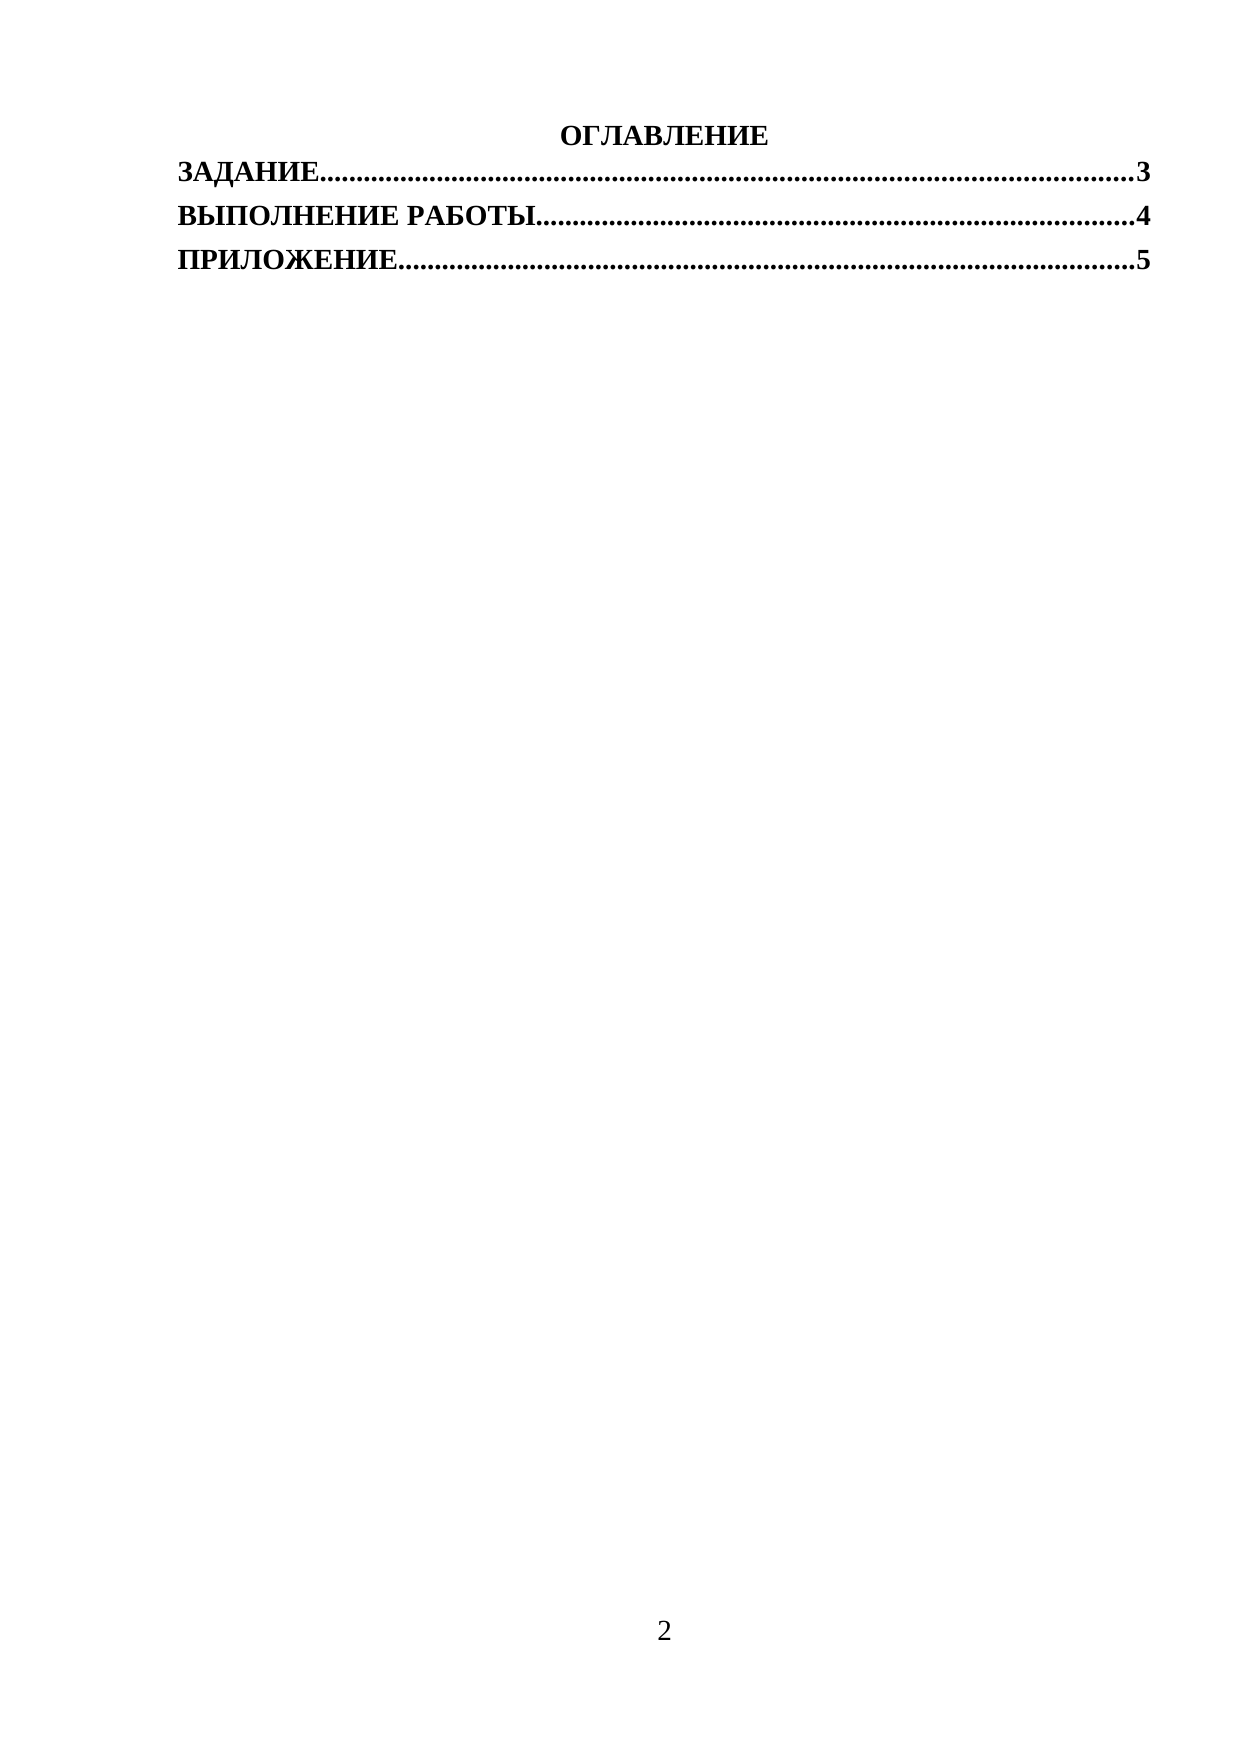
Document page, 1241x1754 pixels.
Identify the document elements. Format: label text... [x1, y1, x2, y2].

text ВЫПОЛНЕНИЕ РАБОТЫ 4 [177, 198, 1152, 232]
subtitle ОГЛАВЛЕНИЕ [177, 118, 1152, 152]
text ЗАДАНИЕ 3 [177, 154, 1152, 188]
text ПРИЛОЖЕНИЕ 5 [177, 242, 1152, 276]
